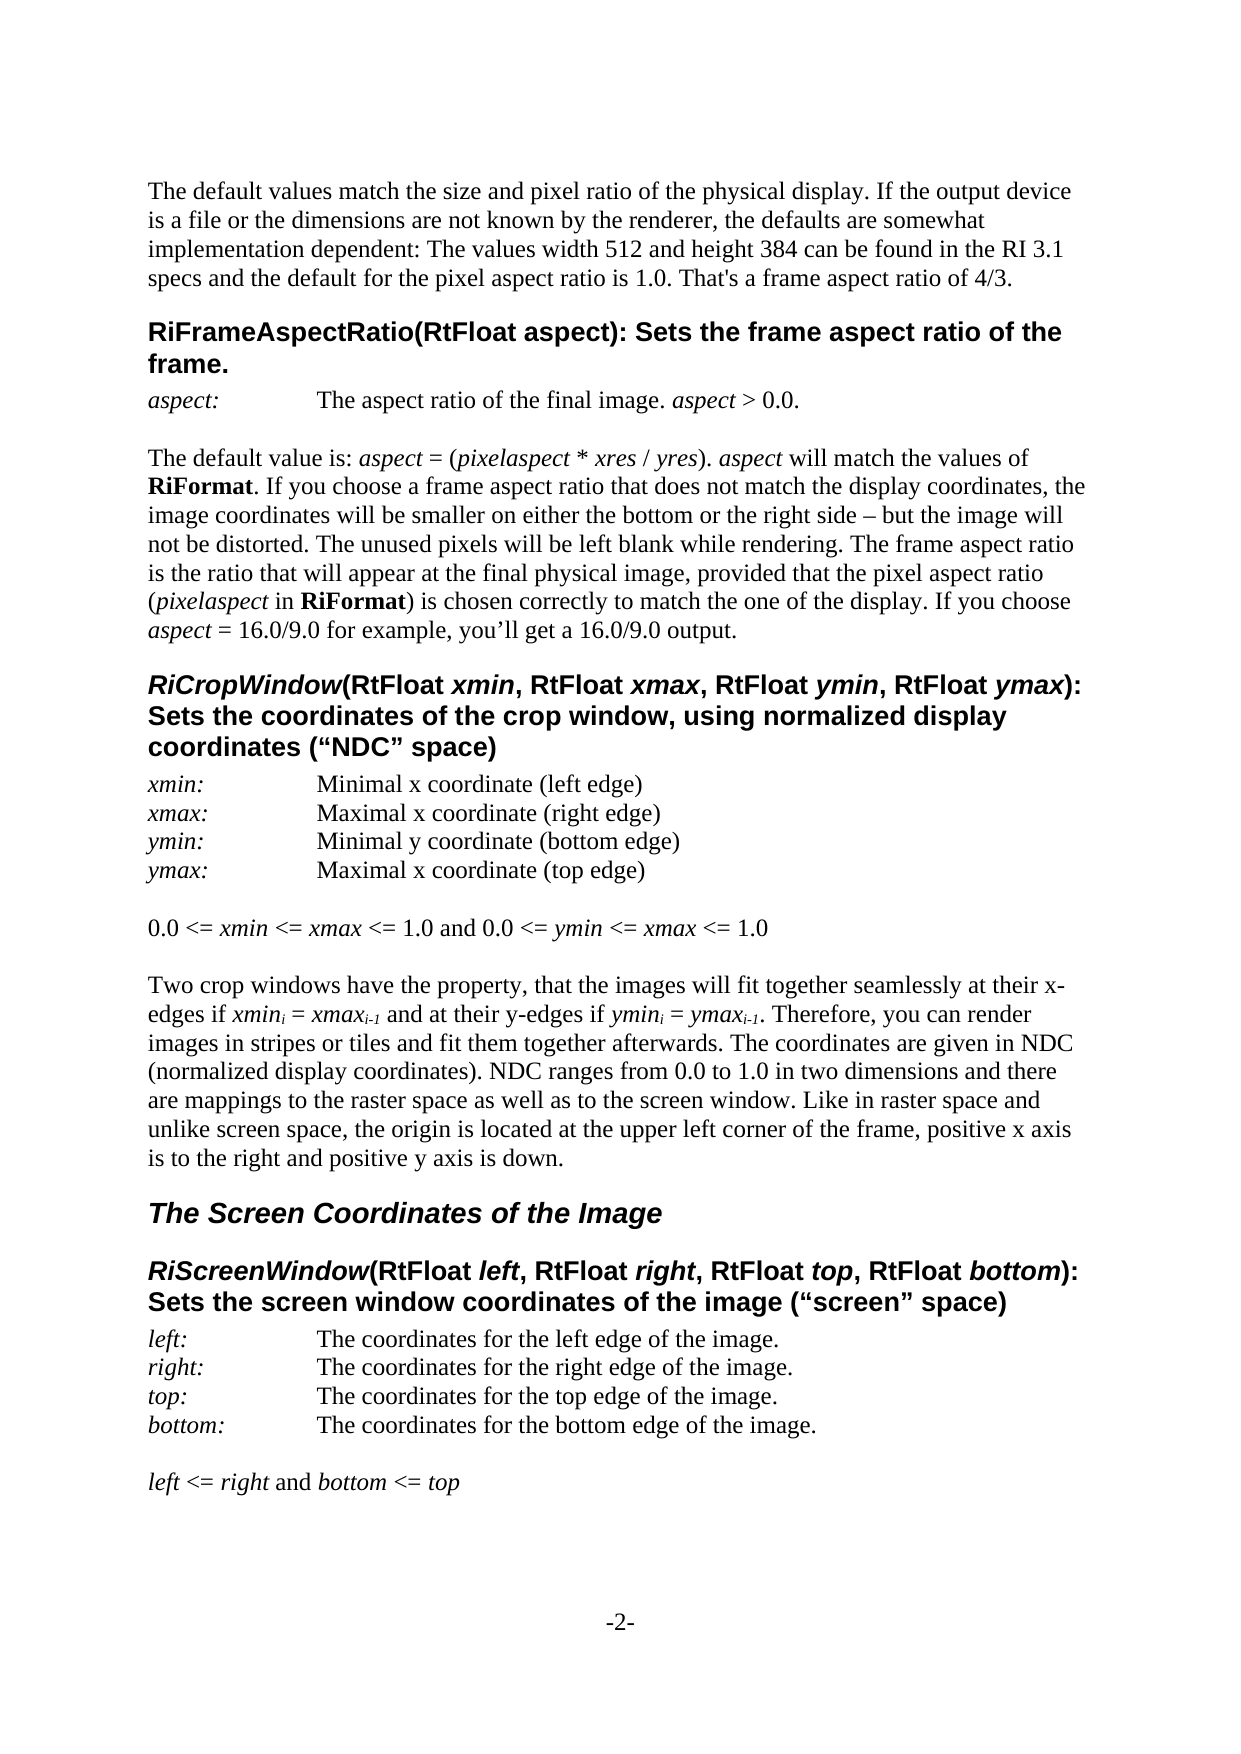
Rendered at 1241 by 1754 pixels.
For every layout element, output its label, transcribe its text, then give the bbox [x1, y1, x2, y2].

text xmax: Maximal x coordinate (right edge) [148, 798, 1092, 826]
text 0.0 <= xmin <= xmax <= 1.0 and 0.0 <= ymin <= xmax <= 1.0 [148, 913, 1092, 941]
text Two crop windows have the property, that the images will fit together seamlessly at their x-edges if xmini = xmaxi-1 and at their y-edges if ymini = ymaxi-1. Therefore, you can render images in stripes or tiles and fit them together afterwards. The coordinates are given in NDC (normalized display coordinates). NDC ranges from 0.0 to 1.0 in two dimensions and there are mappings to the raster space as well as to the screen window. Like in raster space and unlike screen space, the origin is located at the upper left corner of the frame, positive x axis is to the right and positive y axis is down. [148, 970, 1092, 1171]
text The default values match the size and pixel ratio of the physical display. If the output device is a file or the dimensions are not known by the renderer, the defaults are somewhat implementation dependent: The values width 512 and height 384 can be found in the RI 3.1 specs and the default for the pixel aspect ratio is 1.0. That's a frame aspect ratio of 4/3. [148, 176, 1092, 291]
subtitle RiScreenWindow(RtFloat left, RtFloat right, RtFloat top, RtFloat bottom): Sets the screen window coordinates of the image (“screen” space) [148, 1255, 1092, 1317]
text xmin: Minimal x coordinate (left edge) [148, 769, 1092, 798]
text aspect: The aspect ratio of the final image. aspect > 0.0. [148, 385, 1092, 414]
text ymin: Minimal y coordinate (bottom edge) [148, 826, 1092, 855]
text bottom: The coordinates for the bottom edge of the image. [148, 1410, 1092, 1439]
text left <= right and bottom <= top [148, 1467, 1092, 1496]
subtitle RiCropWindow(RtFloat xmin, RtFloat xmax, RtFloat ymin, RtFloat ymax): Sets the coordinates of the crop window, using normalized display coordinates (“NDC” space) [148, 669, 1092, 763]
text top: The coordinates for the top edge of the image. [148, 1381, 1092, 1410]
text ymax: Maximal x coordinate (top edge) [148, 855, 1092, 884]
text right: The coordinates for the right edge of the image. [148, 1352, 1092, 1381]
subtitle The Screen Coordinates of the Image [148, 1196, 1092, 1230]
text The default value is: aspect = (pixelaspect * xres / yres). aspect will match the values of RiFormat. If you choose a frame aspect ratio that does not match the display coordinates, the image coordinates will be smaller on either the bottom or the right side – but the image will not be distorted. The unused pixels will be left blank while rendering. The frame aspect ratio is the ratio that will appear at the final physical image, provided that the pixel aspect ratio (pixelaspect in RiFormat) is chosen correctly to match the one of the display. If you choose aspect = 16.0/9.0 for example, you’ll get a 16.0/9.0 output. [148, 443, 1092, 644]
subtitle RiFrameAspectRatio(RtFloat aspect): Sets the frame aspect ratio of the frame. [148, 316, 1092, 379]
text left: The coordinates for the left edge of the image. [148, 1324, 1092, 1352]
